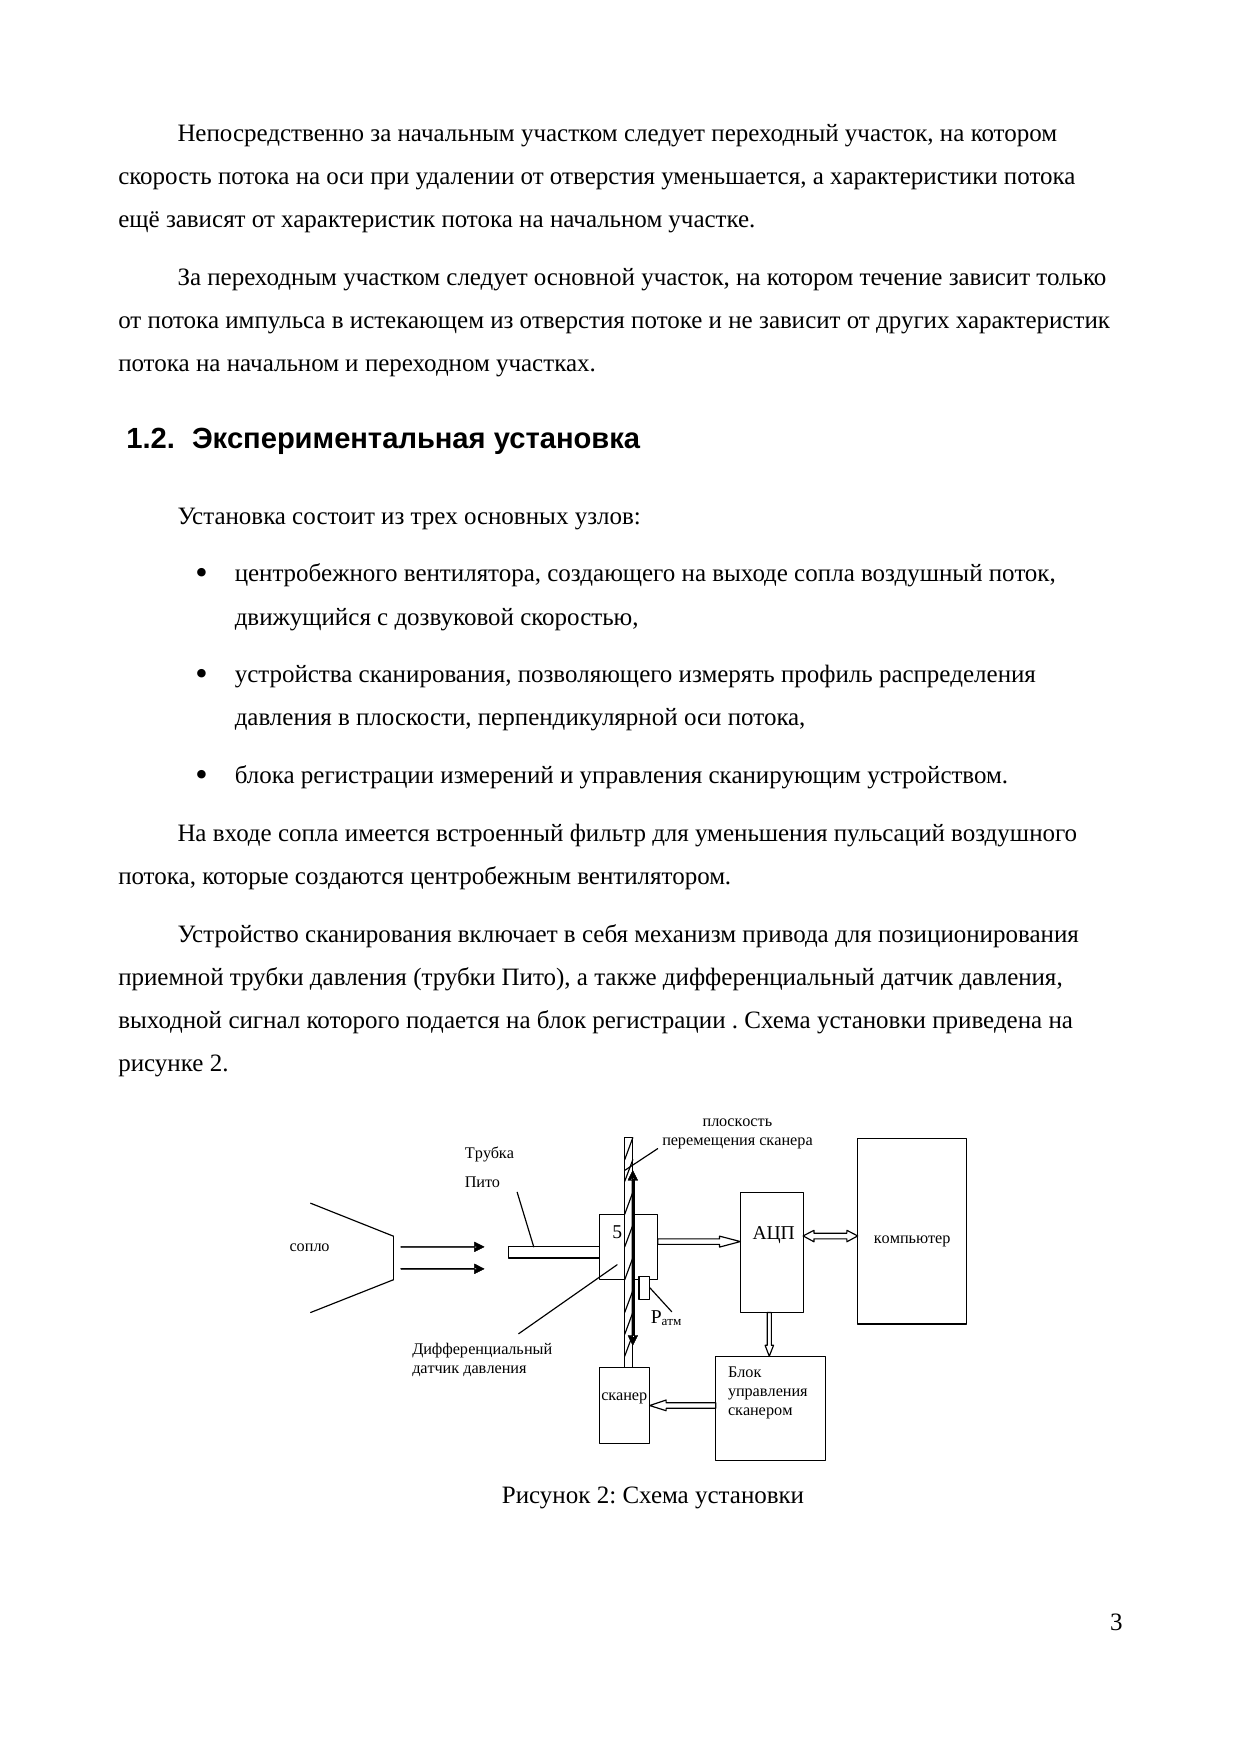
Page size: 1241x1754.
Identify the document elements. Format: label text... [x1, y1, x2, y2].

text Рисунок 2: Схема установки [278, 1480, 969, 1509]
text На входе сопла имеется встроенный фильтр для уменьшения пульсаций воздушного потока, которые создаются центробежным вентилятором. [118, 818, 1122, 890]
text За переходным участком следует основной участок, на котором течение зависит только от потока импульса в истекающем из отверстия потоке и не зависит от других характеристик потока на начальном и переходном участках. [118, 262, 1122, 377]
list центробежного вентилятора, создающего на выходе сопла воздушный поток, движущийся с дозвуковой скоростью, [197, 558, 1122, 630]
list блока регистрации измерений и управления сканирующим устройством. [197, 760, 1122, 789]
list устройства сканирования, позволяющего измерять профиль распределения давления в плоскости, перпендикулярной оси потока, [197, 659, 1122, 731]
text Установка состоит из трех основных узлов: [118, 501, 1122, 529]
text Устройство сканирования включает в себя механизм привода для позиционирования приемной трубки давления (трубки Пито), а также дифференциальный датчик давления, выходной сигнал которого подается на блок регистрации . Схема установки приведена на рисунке 2. [118, 919, 1122, 1077]
subtitle Экспериментальная установка [118, 421, 1122, 454]
text Непосредственно за начальным участком следует переходный участок, на котором скорость потока на оси при удалении от отверстия уменьшается, а характеристики потока ещё зависят от характеристик потока на начальном участке. [118, 118, 1122, 233]
